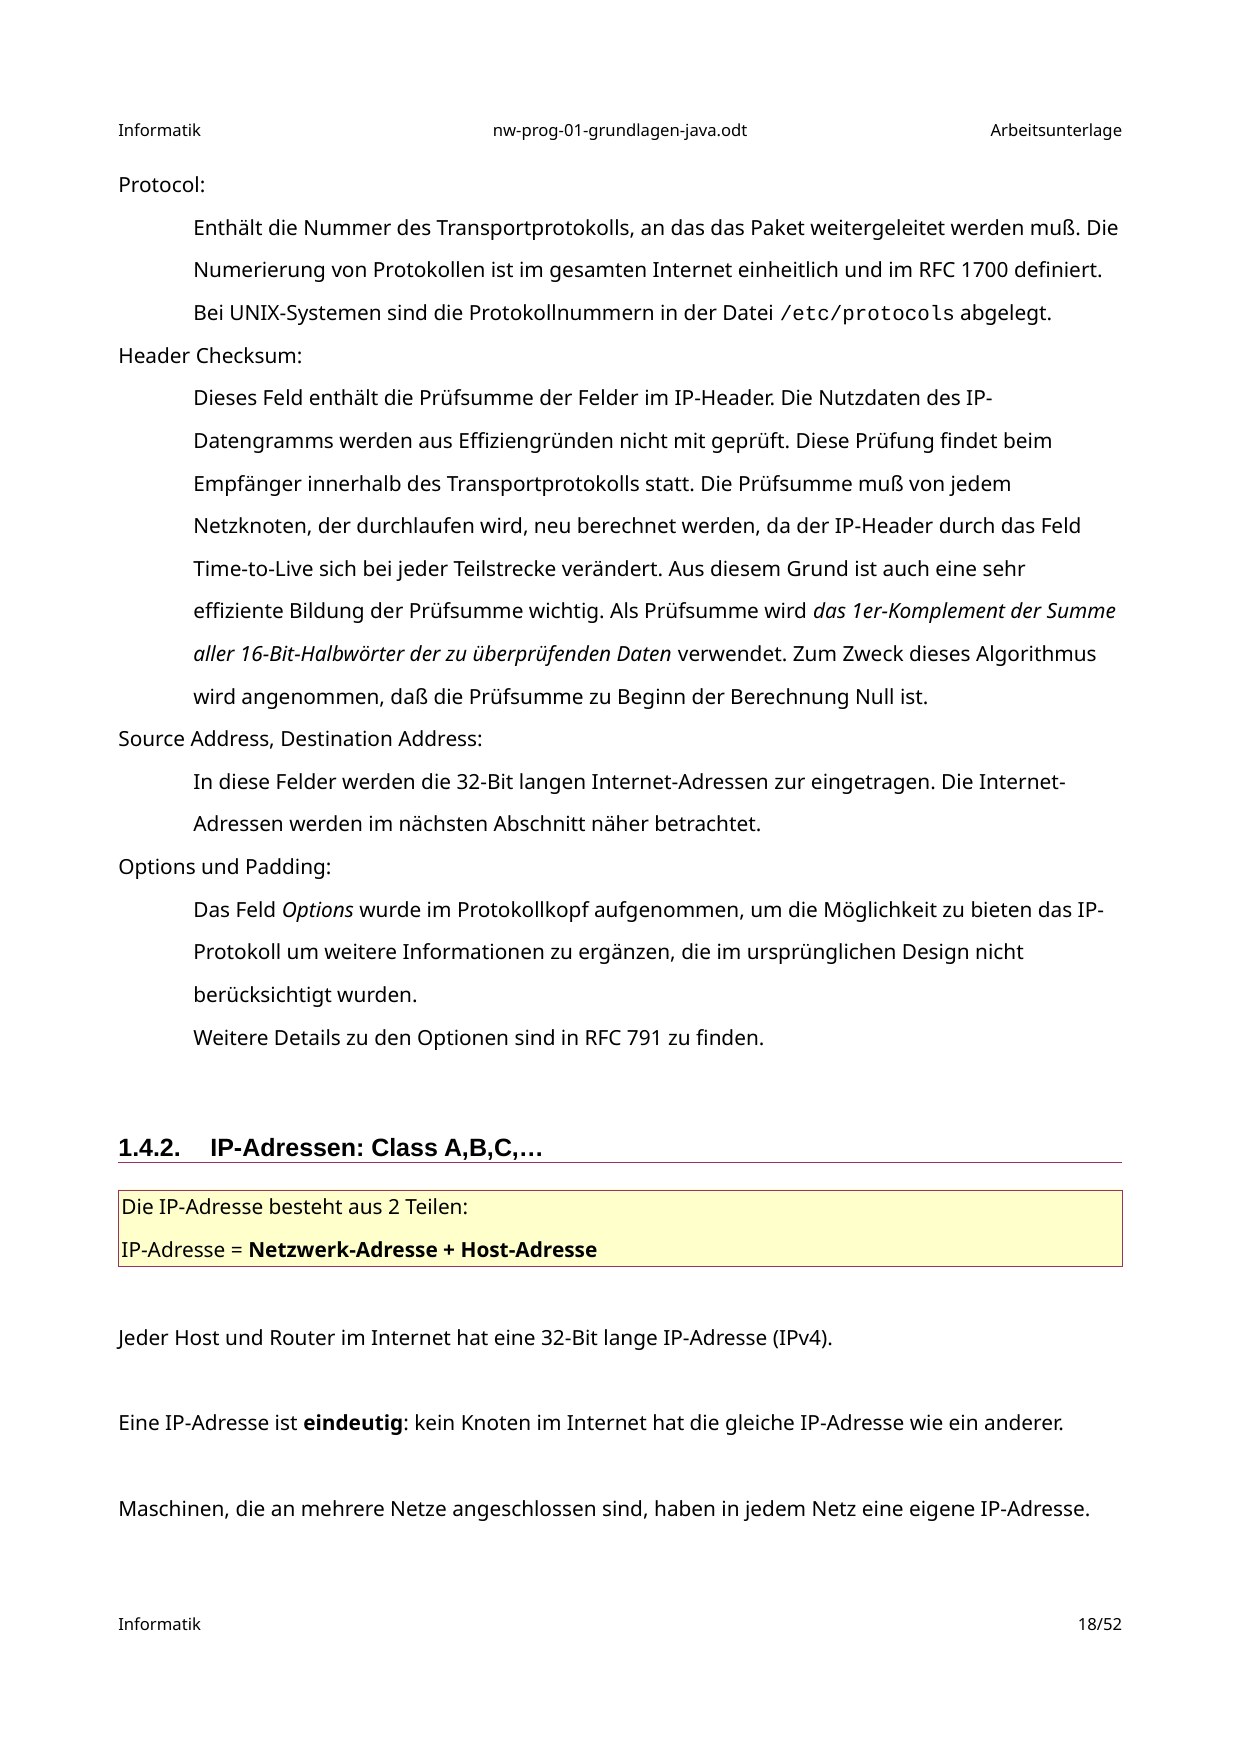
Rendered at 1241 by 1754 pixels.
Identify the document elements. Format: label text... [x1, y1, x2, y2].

text Maschinen, die an mehrere Netze angeschlossen sind, haben in jedem Netz eine eigene IP-Adresse. [118, 1494, 1122, 1522]
subtitle IP-Adressen: Class A,B,C,… [118, 1133, 1122, 1162]
text Options und Padding: [118, 852, 1122, 881]
text Dieses Feld enthält die Prüfsumme der Felder im IP-Header. Die Nutzdaten des IP-Datengramms werden aus Effiziengründen nicht mit geprüft. Diese Prüfung findet beim Empfänger innerhalb des Transportprotokolls statt. Die Prüfsumme muß von jedem Netzknoten, der durchlaufen wird, neu berechnet werden, da der IP-Header durch das Feld Time-to-Live sich bei jeder Teilstrecke verändert. Aus diesem Grund ist auch eine sehr effiziente Bildung der Prüfsumme wichtig. Als Prüfsumme wird das 1er-Komplement der Summe aller 16-Bit-Halbwörter der zu überprüfenden Daten verwendet. Zum Zweck dieses Algorithmus wird angenommen, daß die Prüfsumme zu Beginn der Berechnung Null ist. [193, 383, 1122, 710]
text Jeder Host und Router im Internet hat eine 32-Bit lange IP-Adresse (IPv4). [118, 1323, 1122, 1352]
text Eine IP-Adresse ist eindeutig: kein Knoten im Internet hat die gleiche IP-Adresse wie ein anderer. [118, 1408, 1122, 1437]
text Enthält die Nummer des Transportprotokolls, an das das Paket weitergeleitet werden muß. Die Numerierung von Protokollen ist im gesamten Internet einheitlich und im RFC 1700 definiert. Bei UNIX-Systemen sind die Protokollnummern in der Datei /etc/protocols abgelegt. [193, 213, 1122, 327]
text IP-Adresse = Netzwerk-Adresse + Host-Adresse [119, 1232, 1122, 1266]
text Weitere Details zu den Optionen sind in RFC 791 zu finden. [193, 1023, 1122, 1051]
text Header Checksum: [118, 341, 1122, 369]
text Die IP-Adresse besteht aus 2 Teilen: [119, 1191, 1122, 1221]
text In diese Felder werden die 32-Bit langen Internet-Adressen zur eingetragen. Die Internet-Adressen werden im nächsten Abschnitt näher betrachtet. [193, 767, 1122, 838]
text Protocol: [118, 170, 1122, 199]
text Das Feld Options wurde im Protokollkopf aufgenommen, um die Möglichkeit zu bieten das IP-Protokoll um weitere Informationen zu ergänzen, die im ursprünglichen Design nicht berücksichtigt wurden. [193, 895, 1122, 1008]
text Source Address, Destination Address: [118, 724, 1122, 753]
